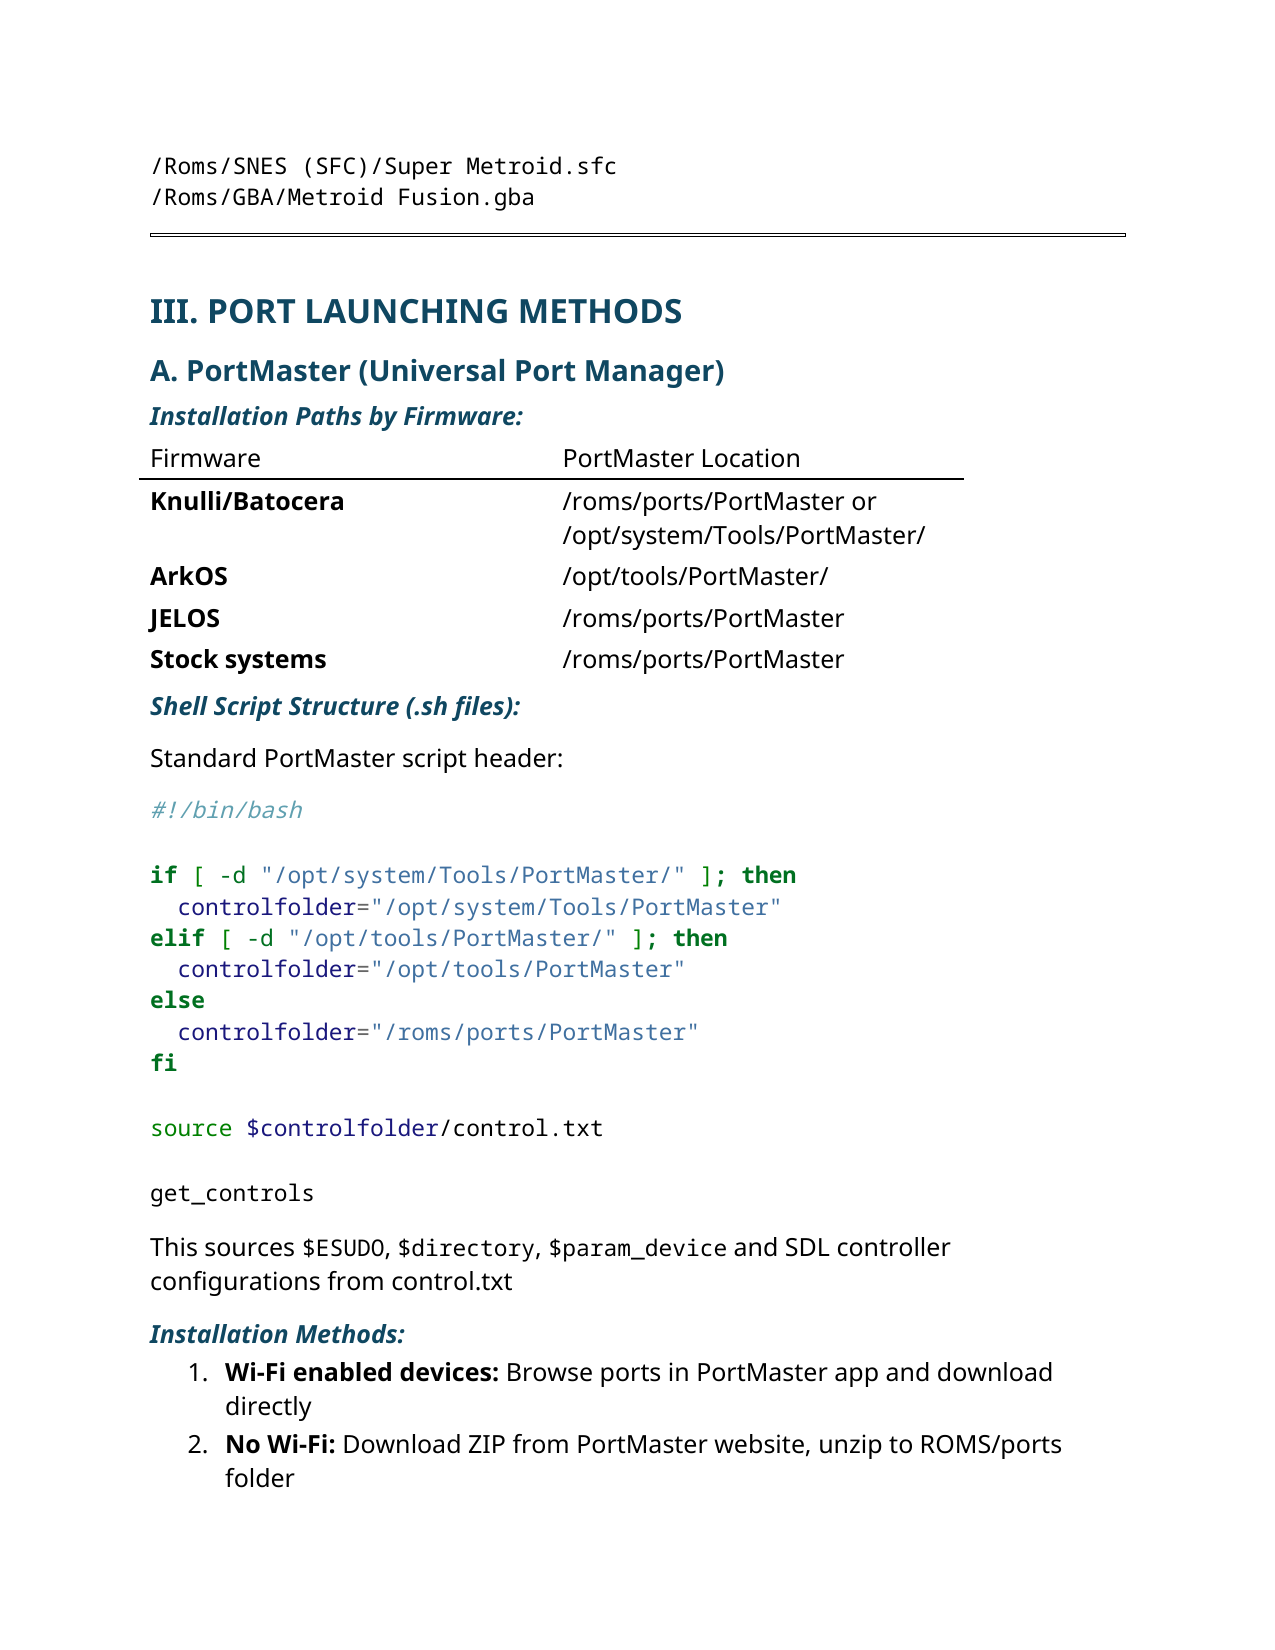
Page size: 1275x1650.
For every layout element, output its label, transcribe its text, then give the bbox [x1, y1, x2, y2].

subtitle Installation Paths by Firmware: [150, 398, 1125, 432]
table_cell /roms/ports/PortMaster [551, 639, 964, 680]
list Wi-Fi enabled devices: Browse ports in PortMaster app and download directly [187, 1354, 1125, 1423]
text /Roms/SNES (SFC)/Super Metroid.sfc /Roms/GBA/Metroid Fusion.gba [150, 150, 1125, 212]
subtitle Shell Script Structure (.sh files): [150, 688, 1125, 722]
table_cell ArkOS [139, 555, 551, 597]
table_cell Knulli/Batocera [139, 480, 551, 555]
text This sources $ESUDO, $directory, $param_device and SDL controller configurations from control.txt [150, 1229, 1125, 1298]
list No Wi-Fi: Download ZIP from PortMaster website, unzip to ROMS/ports folder [187, 1426, 1125, 1494]
table_cell /roms/ports/PortMaster [551, 597, 964, 638]
table_cell JELOS [139, 597, 551, 638]
text Standard PortMaster script header: [150, 741, 1125, 775]
subtitle A. PortMaster (Universal Port Manager) [150, 350, 1125, 390]
table_header Firmware [139, 437, 551, 478]
table_cell /roms/ports/PortMaster or /opt/system/Tools/PortMaster/ [551, 480, 964, 555]
subtitle III. PORT LAUNCHING METHODS [150, 288, 1125, 334]
table_cell Stock systems [139, 639, 551, 680]
table_cell /opt/tools/PortMaster/ [551, 555, 964, 597]
text #!/bin/bash if [ -d "/opt/system/Tools/PortMaster/" ]; then controlfolder="/opt/system/Tools/PortMaster" elif [ -d "/opt/tools/PortMaster/" ]; then controlfolder="/opt/tools/PortMaster" else controlfolder="/roms/ports/PortMaster" fi source $controlfolder/control.txt get_controls [150, 794, 1125, 1209]
table_header PortMaster Location [551, 437, 964, 478]
subtitle Installation Methods: [150, 1316, 1125, 1350]
